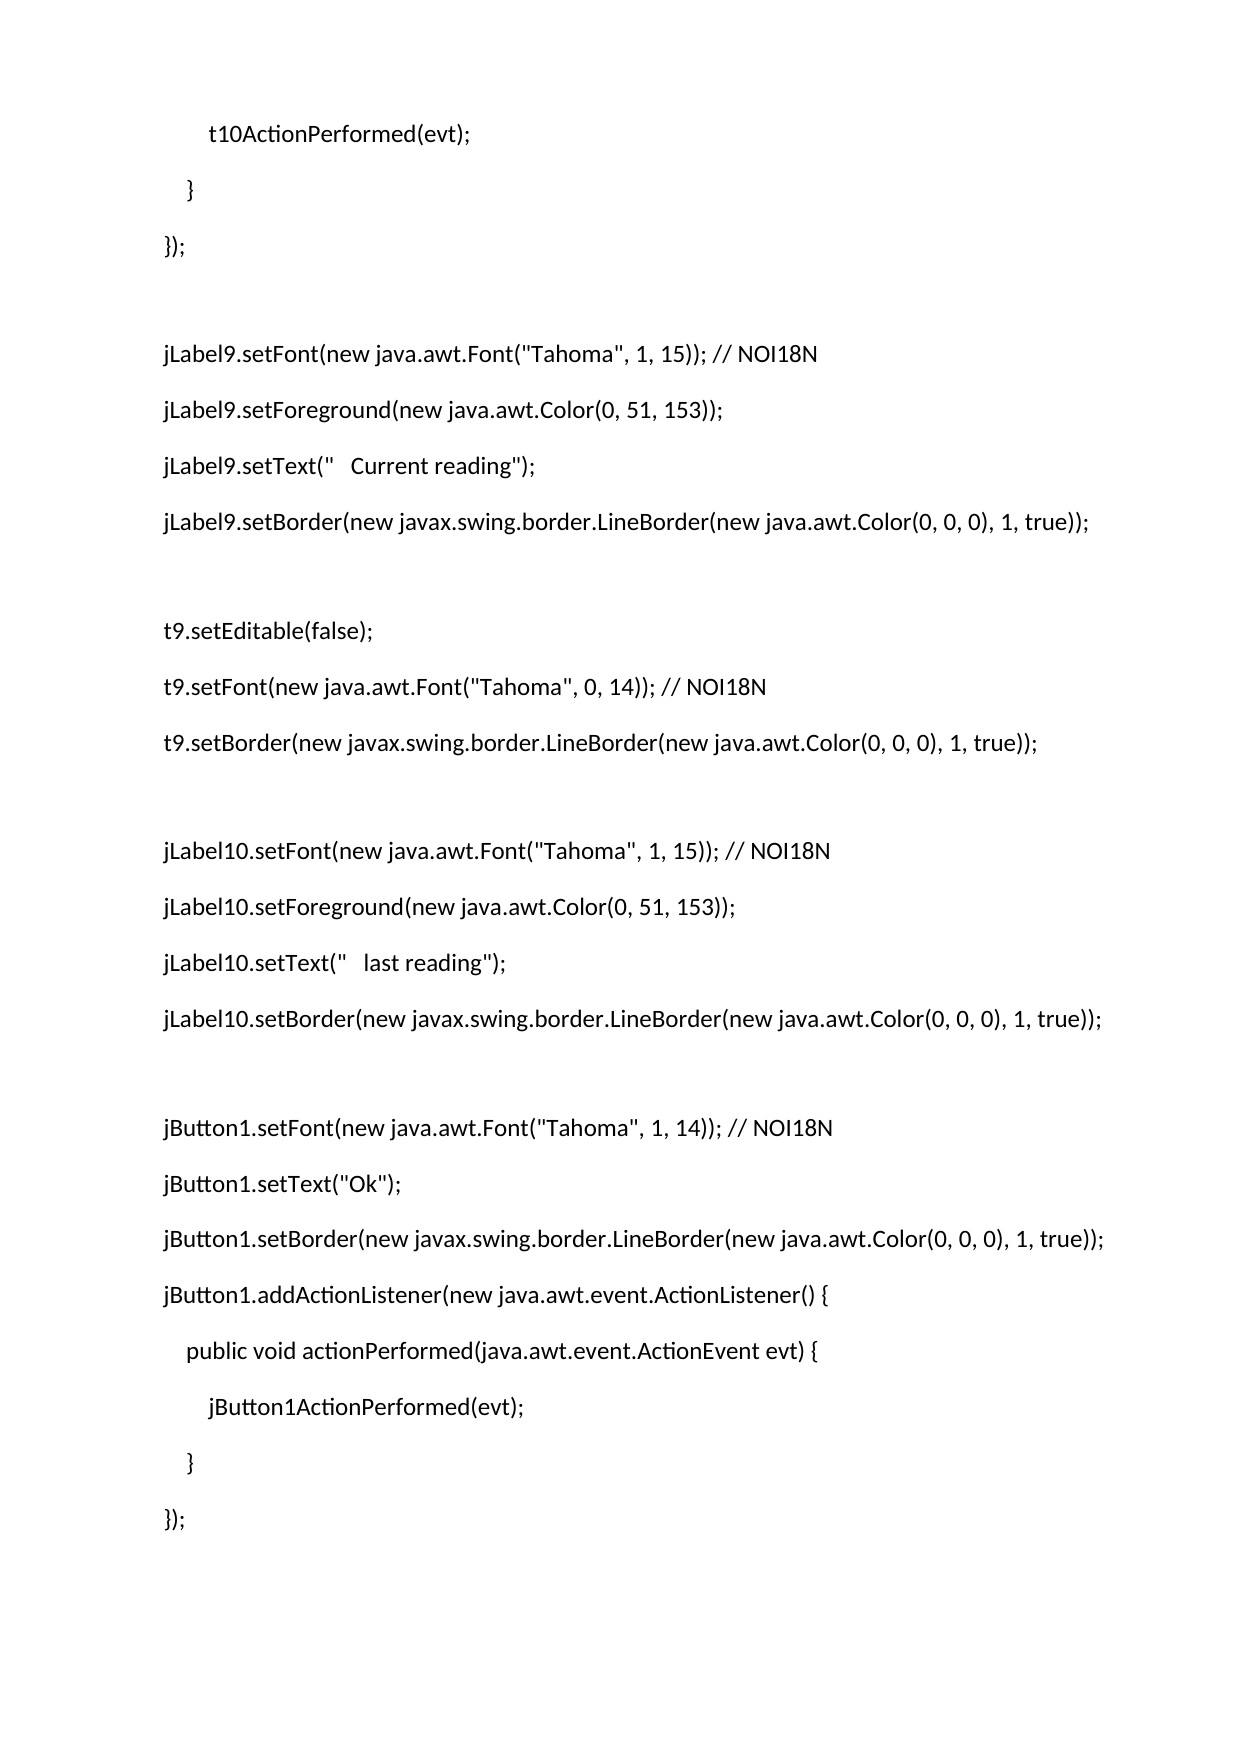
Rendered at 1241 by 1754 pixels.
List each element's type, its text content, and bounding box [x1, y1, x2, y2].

text jLabel10.setText(" last reading"); [118, 947, 1122, 978]
text jLabel9.setBorder(new javax.swing.border.LineBorder(new java.awt.Color(0, 0, 0), 1, true)); [118, 506, 1122, 537]
text jButton1.setText("Ok"); [118, 1168, 1122, 1198]
text jButton1.setFont(new java.awt.Font("Tahoma", 1, 14)); // NOI18N [118, 1112, 1122, 1142]
text jButton1ActionPerformed(evt); [118, 1391, 1122, 1422]
text jLabel9.setForeground(new java.awt.Color(0, 51, 153)); [118, 394, 1122, 425]
text t9.setEditable(false); [118, 615, 1122, 646]
text t9.setFont(new java.awt.Font("Tahoma", 0, 14)); // NOI18N [118, 671, 1122, 701]
text } [118, 1447, 1122, 1477]
text jButton1.setBorder(new javax.swing.border.LineBorder(new java.awt.Color(0, 0, 0), 1, true)); [118, 1223, 1122, 1254]
text } [118, 174, 1122, 204]
text }); [118, 1503, 1122, 1533]
text jLabel10.setBorder(new javax.swing.border.LineBorder(new java.awt.Color(0, 0, 0), 1, true)); [118, 1003, 1122, 1033]
text public void actionPerformed(java.awt.event.ActionEvent evt) { [118, 1335, 1122, 1366]
text }); [118, 230, 1122, 260]
text jLabel9.setText(" Current reading"); [118, 450, 1122, 481]
text t10ActionPerformed(evt); [118, 118, 1122, 149]
text jLabel9.setFont(new java.awt.Font("Tahoma", 1, 15)); // NOI18N [118, 339, 1122, 369]
text t9.setBorder(new javax.swing.border.LineBorder(new java.awt.Color(0, 0, 0), 1, true)); [118, 727, 1122, 757]
text jLabel10.setForeground(new java.awt.Color(0, 51, 153)); [118, 891, 1122, 922]
text jButton1.addActionListener(new java.awt.event.ActionListener() { [118, 1279, 1122, 1310]
text jLabel10.setFont(new java.awt.Font("Tahoma", 1, 15)); // NOI18N [118, 836, 1122, 866]
